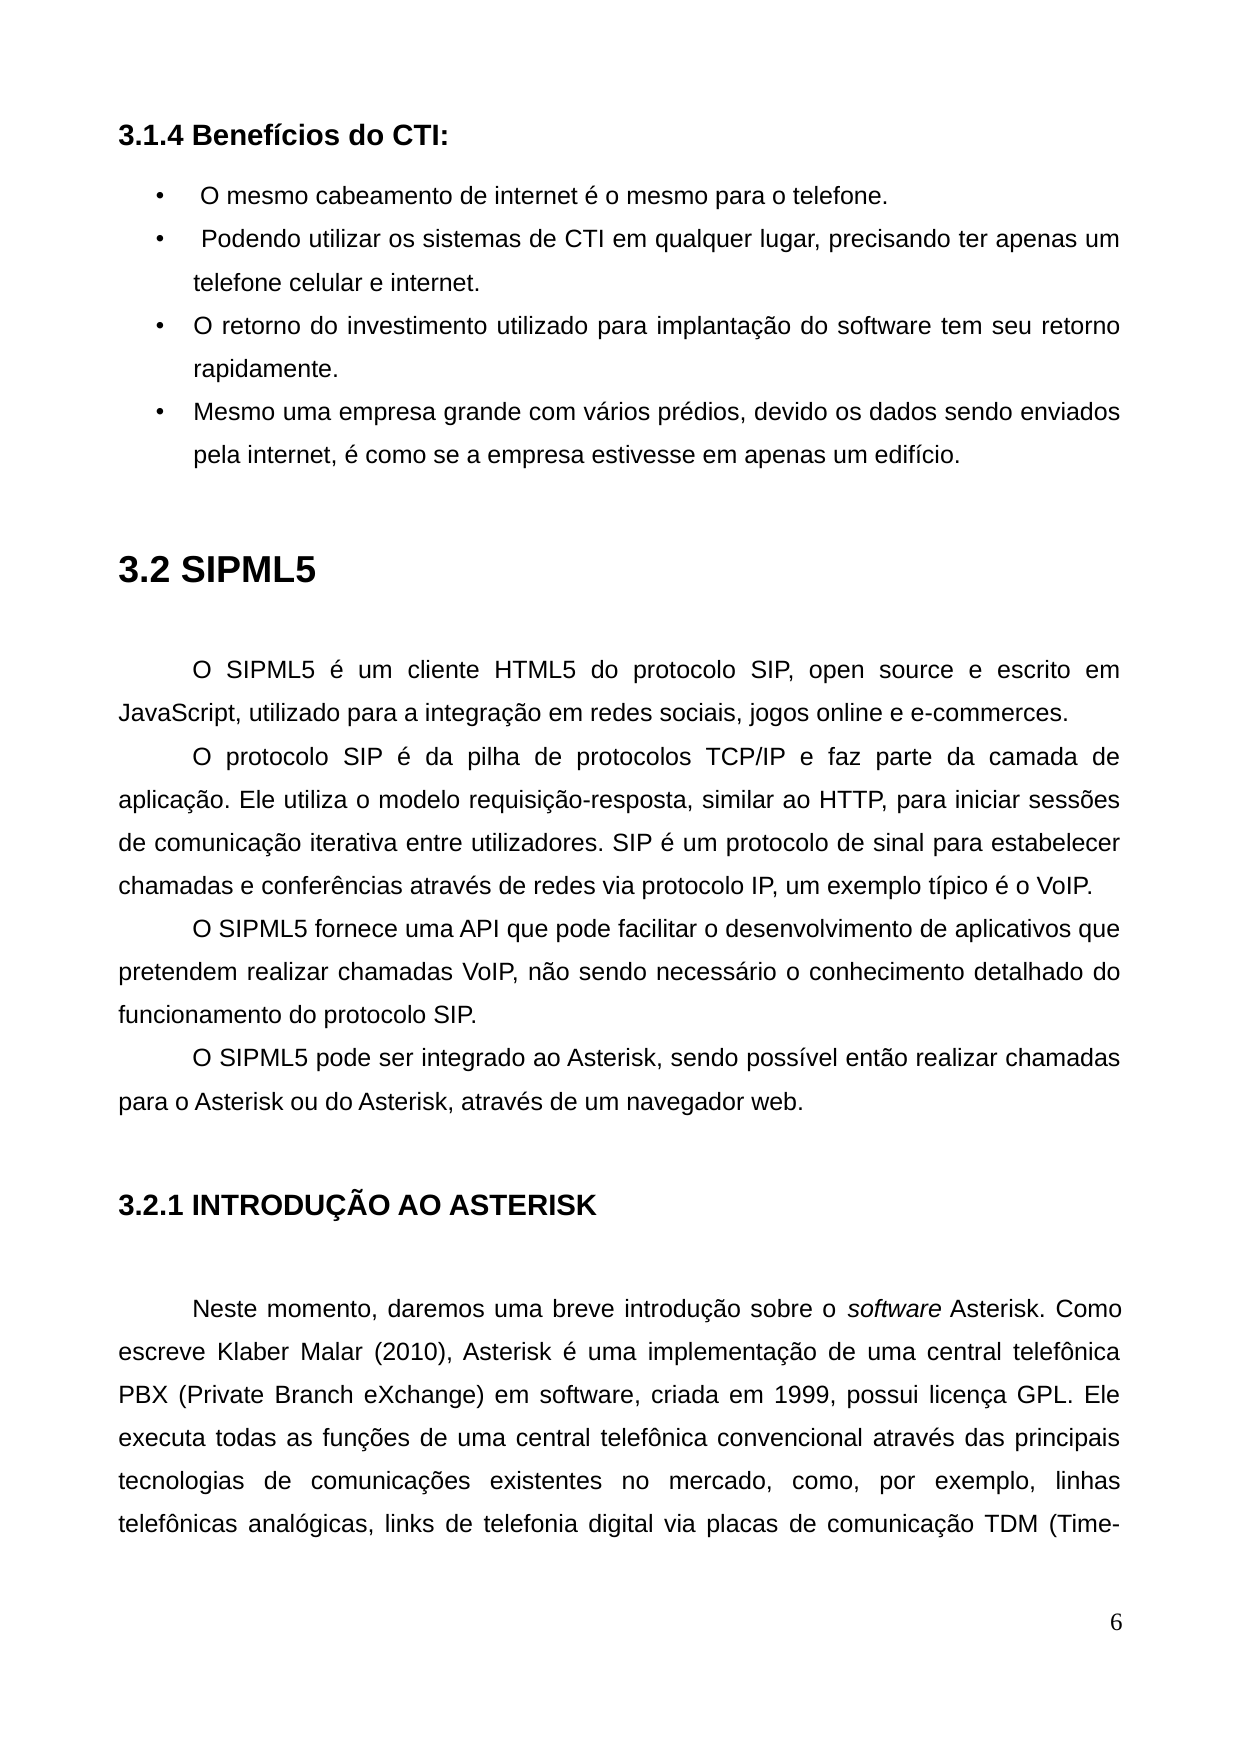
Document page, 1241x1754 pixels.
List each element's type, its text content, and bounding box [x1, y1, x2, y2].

list Podendo utilizar os sistemas de CTI em qualquer lugar, precisando ter apenas um telefone celular e internet. [156, 224, 1122, 296]
subtitle 3.1.4 Benefícios do CTI: [118, 118, 1122, 152]
list O retorno do investimento utilizado para implantação do software tem seu retorno rapidamente. [156, 311, 1122, 383]
list Mesmo uma empresa grande com vários prédios, devido os dados sendo enviados pela internet, é como se a empresa estivesse em apenas um edifício. [156, 397, 1122, 469]
text O SIPML5 pode ser integrado ao Asterisk, sendo possível então realizar chamadas para o Asterisk ou do Asterisk, através de um navegador web. [118, 1043, 1122, 1115]
subtitle 3.2 SIPML5 [118, 547, 1122, 591]
subtitle 3.2.1 INTRODUÇÃO AO ASTERISK [118, 1187, 1122, 1221]
text Neste momento, daremos uma breve introdução sobre o software Asterisk. Como escreve Klaber Malar (2010), Asterisk é uma implementação de uma central telefônica PBX (Private Branch eXchange) em software, criada em 1999, possui licença GPL. Ele executa todas as funções de uma central telefônica convencional através das principais tecnologias de comunicações existentes no mercado, como, por exemplo, linhas telefônicas analógicas, links de telefonia digital via placas de comunicação TDM (Time- [118, 1294, 1122, 1538]
text O protocolo SIP é da pilha de protocolos TCP/IP e faz parte da camada de aplicação. Ele utiliza o modelo requisição-resposta, similar ao HTTP, para iniciar sessões de comunicação iterativa entre utilizadores. SIP é um protocolo de sinal para estabelecer chamadas e conferências através de redes via protocolo IP, um exemplo típico é o VoIP. [118, 742, 1122, 900]
text O SIPML5 é um cliente HTML5 do protocolo SIP, open source e escrito em JavaScript, utilizado para a integração em redes sociais, jogos online e e-commerces. [118, 655, 1122, 727]
text O SIPML5 fornece uma API que pode facilitar o desenvolvimento de aplicativos que pretendem realizar chamadas VoIP, não sendo necessário o conhecimento detalhado do funcionamento do protocolo SIP. [118, 914, 1122, 1029]
list O mesmo cabeamento de internet é o mesmo para o telefone. [156, 181, 1122, 210]
